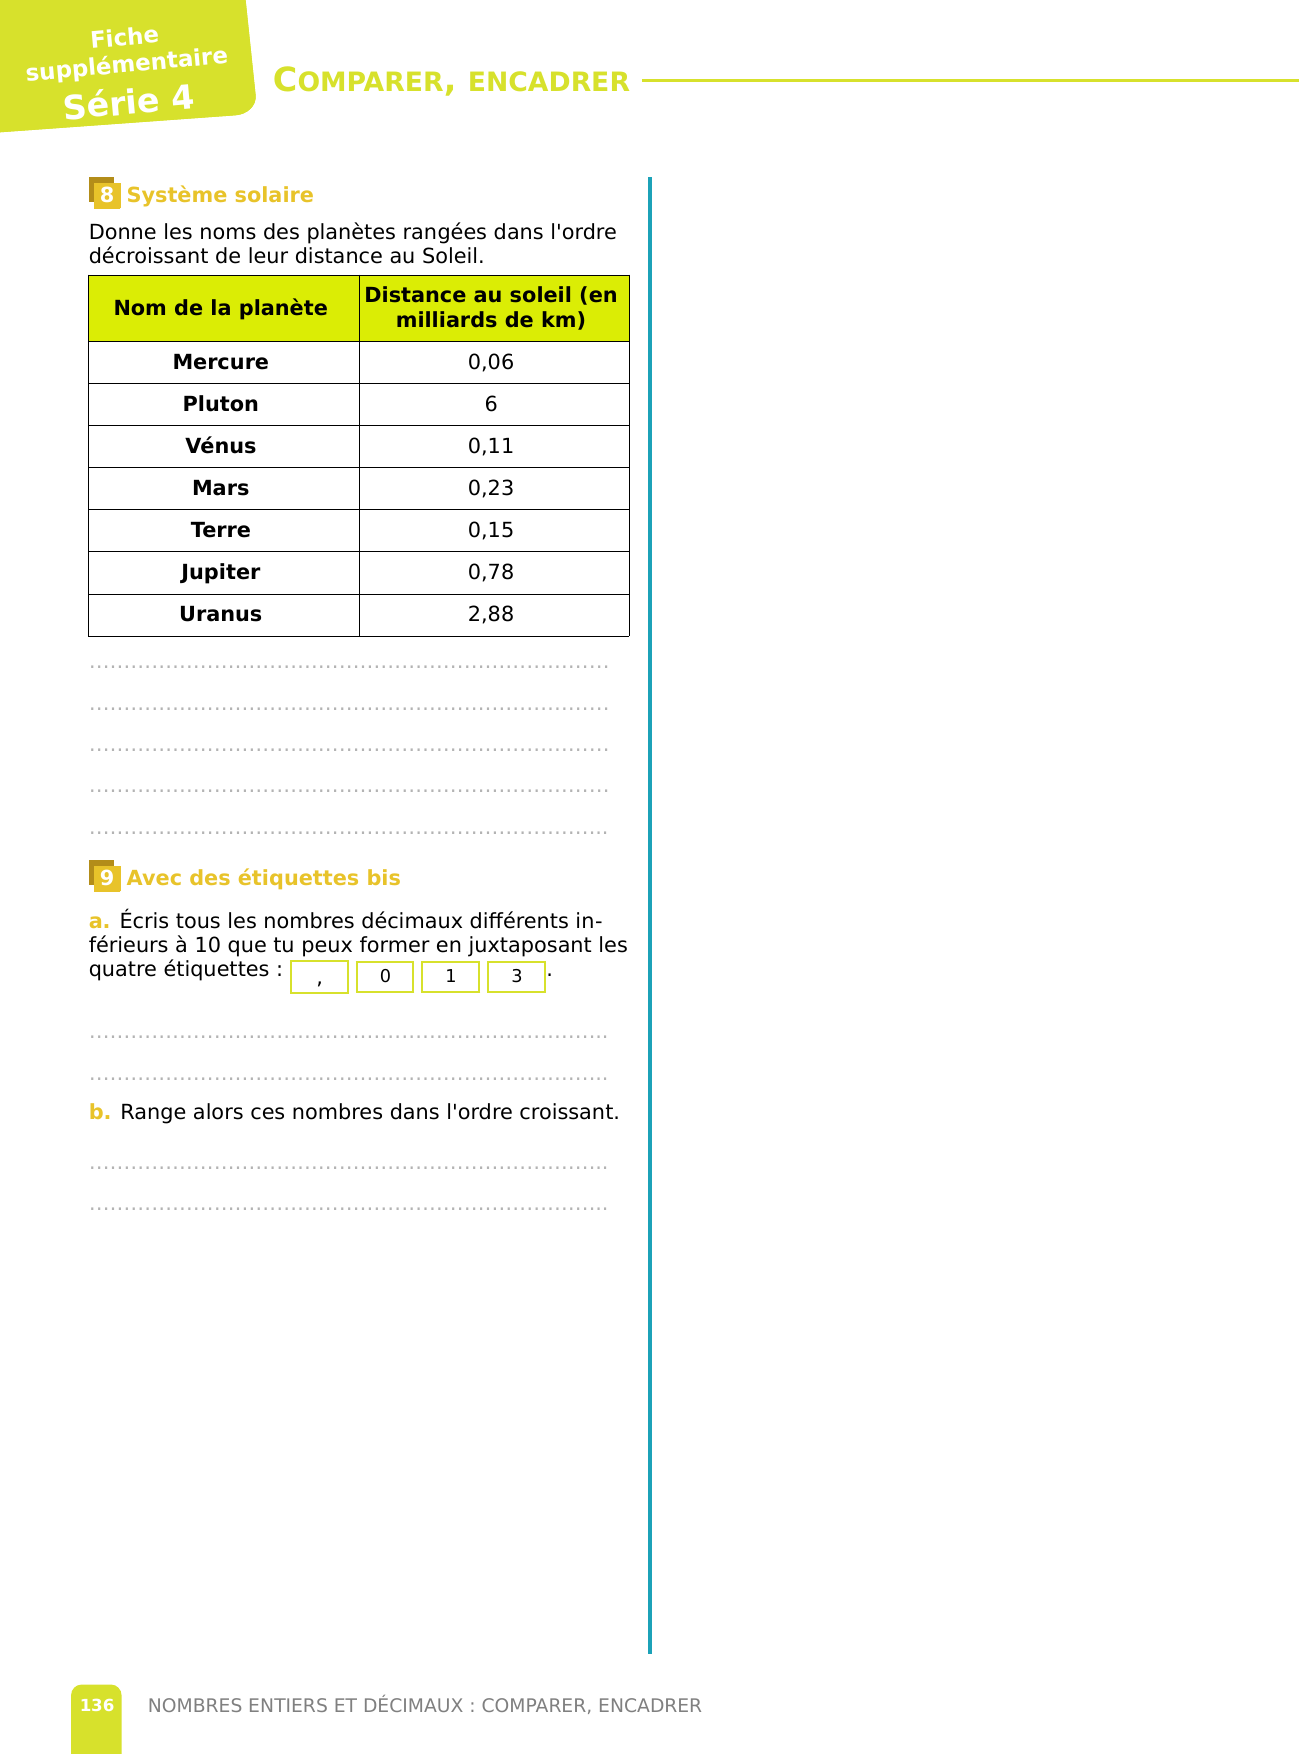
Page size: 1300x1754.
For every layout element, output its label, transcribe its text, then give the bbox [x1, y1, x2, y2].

list ………………………………………………………………... [88, 1136, 629, 1178]
table_cell Jupiter [89, 552, 359, 593]
table_cell Terre [89, 510, 359, 551]
table_cell 0,11 [360, 426, 629, 467]
table_header Nom de la planète [89, 276, 359, 341]
table_cell Mars [89, 468, 359, 509]
list 1 [423, 966, 478, 986]
table_cell Pluton [89, 384, 359, 425]
text ………………………………………………………………... [88, 1047, 629, 1088]
table_cell Uranus [89, 595, 359, 636]
list 0 [358, 966, 412, 986]
subtitle Système solaire [114, 177, 629, 208]
table_cell Vénus [89, 426, 359, 467]
table_cell 0,23 [360, 468, 629, 509]
list 3 [489, 966, 544, 986]
text …………………………………………………………………………………………………………………………………………………………………………………………………………………………………………………………………………………………………………………………………………... [88, 637, 629, 842]
table_cell 2,88 [360, 595, 629, 636]
list Écris tous les nombres décimaux différents in­férieurs à 10 que tu peux former en juxtaposant les quatre étiquettes : . [88, 909, 629, 994]
text ………………………………………………………………... [88, 1006, 629, 1047]
table_cell 0,78 [360, 552, 629, 593]
subtitle Donne les noms des planètes ran­gées dans l'ordre décroissant de leur distance au Soleil. [88, 220, 623, 269]
subtitle Avec des étiquettes bis [114, 860, 629, 891]
table_cell 6 [360, 384, 629, 425]
list , [292, 965, 347, 989]
table_cell 0,15 [360, 510, 629, 551]
list ………………………………………………………………... [88, 1178, 629, 1219]
table_cell 0,06 [360, 342, 629, 383]
table_cell Mercure [89, 342, 359, 383]
table_header Distance au soleil (en milliards de km) [360, 276, 629, 341]
list Range alors ces nombres dans l'ordre croissant. [88, 1100, 629, 1124]
